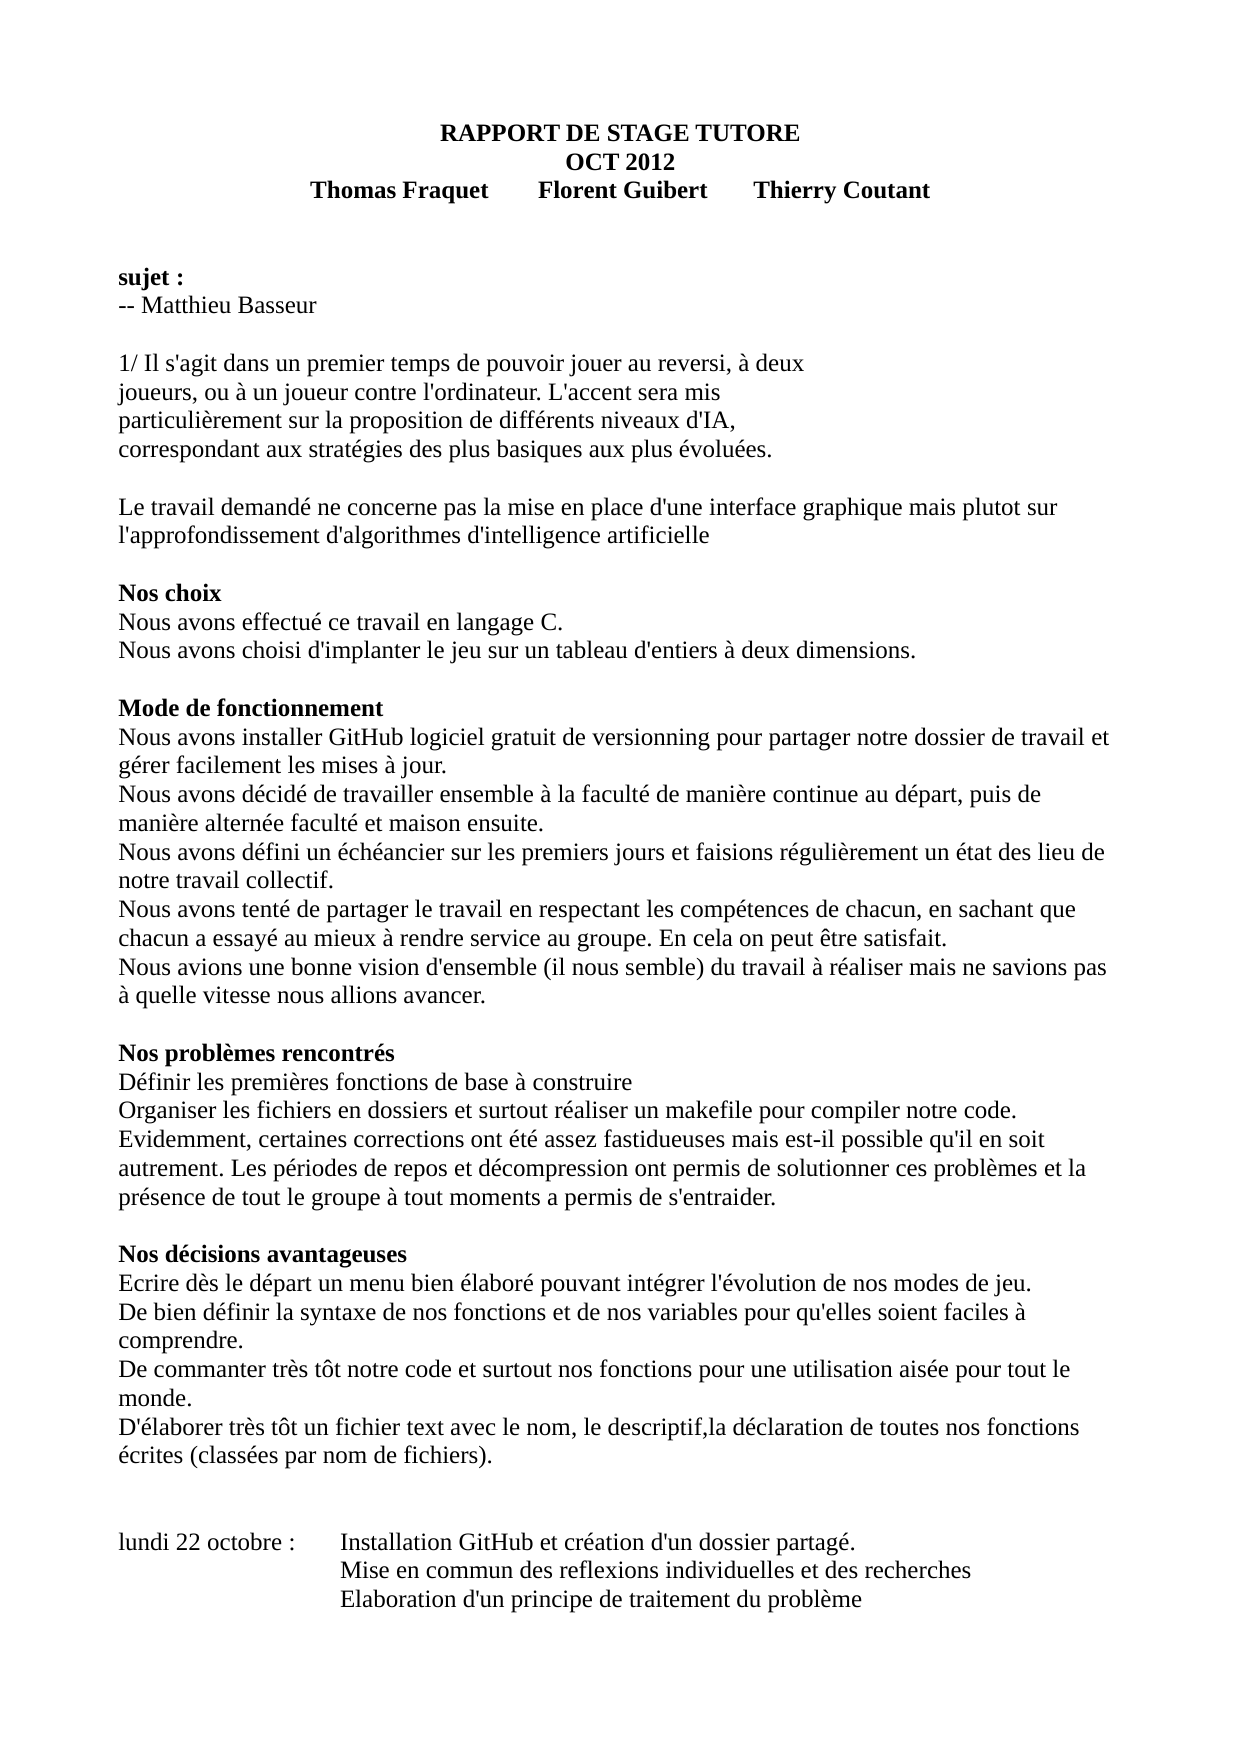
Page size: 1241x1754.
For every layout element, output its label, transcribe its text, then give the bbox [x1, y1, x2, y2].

text RAPPORT DE STAGE TUTORE [118, 118, 1122, 147]
text D'élaborer très tôt un fichier text avec le nom, le descriptif,la déclaration de toutes nos fonctions écrites (classées par nom de fichiers). [118, 1412, 1122, 1469]
text Nous avons tenté de partager le travail en respectant les compétences de chacun, en sachant que chacun a essayé au mieux à rendre service au groupe. En cela on peut être satisfait. [118, 894, 1122, 952]
text Nous avons choisi d'implanter le jeu sur un tableau d'entiers à deux dimensions. [118, 636, 1122, 664]
text Le travail demandé ne concerne pas la mise en place d'une interface graphique mais plutot sur l'approfondissement d'algorithmes d'intelligence artificielle [118, 492, 1122, 549]
text Evidemment, certaines corrections ont été assez fastidueuses mais est-il possible qu'il en soit autrement. Les périodes de repos et décompression ont permis de solutionner ces problèmes et la présence de tout le groupe à tout moments a permis de s'entraider. [118, 1124, 1122, 1211]
text joueurs, ou à un joueur contre l'ordinateur. L'accent sera mis [118, 377, 1122, 406]
text Organiser les fichiers en dossiers et surtout réaliser un makefile pour compiler notre code. [118, 1096, 1122, 1124]
text Mode de fonctionnement [118, 693, 1122, 722]
text 1/ Il s'agit dans un premier temps de pouvoir jouer au reversi, à deux [118, 348, 1122, 377]
text Ecrire dès le départ un menu bien élaboré pouvant intégrer l'évolution de nos modes de jeu. [118, 1268, 1122, 1297]
text De bien définir la syntaxe de nos fonctions et de nos variables pour qu'elles soient faciles à comprendre. [118, 1297, 1122, 1354]
text Nous avons installer GitHub logiciel gratuit de versionning pour partager notre dossier de travail et gérer facilement les mises à jour. [118, 722, 1122, 779]
text OCT 2012 [118, 147, 1122, 176]
text Nos problèmes rencontrés [118, 1038, 1122, 1067]
text Nous avons effectué ce travail en langage C. [118, 607, 1122, 636]
text correspondant aux stratégies des plus basiques aux plus évoluées. [118, 434, 1122, 463]
text lundi 22 octobre : Installation GitHub et création d'un dossier partagé. [118, 1527, 1122, 1556]
text Nous avions une bonne vision d'ensemble (il nous semble) du travail à réaliser mais ne savions pas à quelle vitesse nous allions avancer. [118, 952, 1122, 1009]
text De commanter très tôt notre code et surtout nos fonctions pour une utilisation aisée pour tout le monde. [118, 1354, 1122, 1412]
text Définir les premières fonctions de base à construire [118, 1067, 1122, 1096]
text Elaboration d'un principe de traitement du problème [118, 1584, 1122, 1613]
text Nos décisions avantageuses [118, 1239, 1122, 1268]
text Nous avons décidé de travailler ensemble à la faculté de manière continue au départ, puis de manière alternée faculté et maison ensuite. [118, 779, 1122, 837]
text sujet : [118, 262, 1122, 291]
text Nous avons défini un échéancier sur les premiers jours et faisions régulièrement un état des lieu de notre travail collectif. [118, 837, 1122, 894]
text Thomas Fraquet Florent Guibert Thierry Coutant [118, 176, 1122, 204]
text -- Matthieu Basseur [118, 291, 1122, 319]
text Nos choix [118, 578, 1122, 607]
text Mise en commun des reflexions individuelles et des recherches [118, 1556, 1122, 1584]
text particulièrement sur la proposition de différents niveaux d'IA, [118, 406, 1122, 434]
